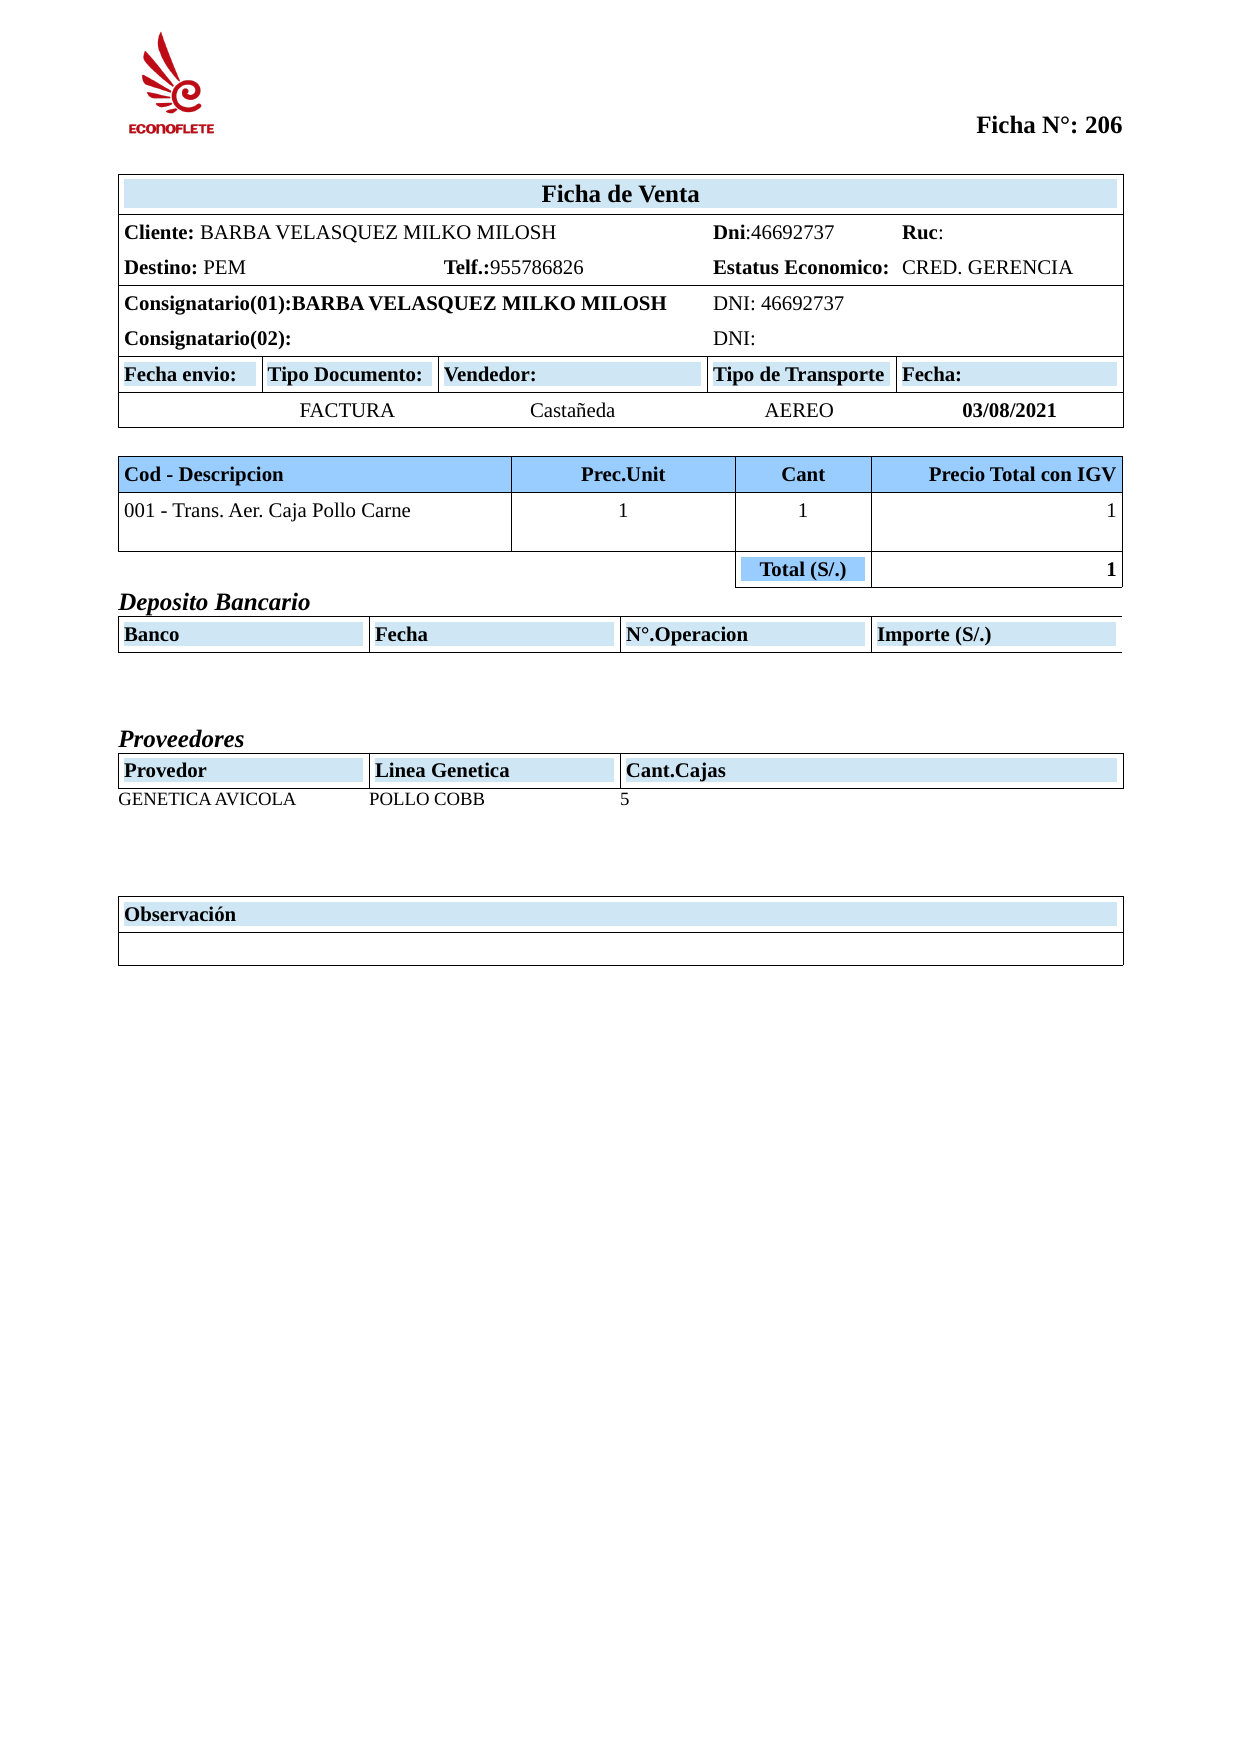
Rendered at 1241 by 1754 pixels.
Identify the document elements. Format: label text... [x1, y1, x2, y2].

table_cell [118, 853, 369, 874]
table_cell DNI: 46692737 [707, 286, 1123, 321]
table_cell POLLO COBB [369, 789, 620, 810]
table_cell [118, 653, 369, 676]
table_header Cant [736, 457, 871, 492]
table_cell [369, 875, 620, 896]
table_cell 5 [620, 789, 1123, 810]
text Proveedores [118, 724, 1122, 753]
table_header Precio Total con IGV [872, 457, 1122, 492]
table_cell [118, 831, 369, 853]
table_cell [118, 875, 369, 896]
table_cell 03/08/2021 [896, 393, 1123, 427]
table_header Fecha [370, 617, 620, 652]
table_cell [620, 810, 1123, 831]
table_cell [620, 700, 871, 724]
table_cell Consignatario(01):BARBA VELASQUEZ MILKO MILOSH [119, 286, 707, 321]
table_cell [118, 700, 369, 724]
text Deposito Bancario [118, 587, 1122, 616]
table_cell Dni:46692737 [707, 215, 896, 249]
table_header Banco [119, 617, 369, 652]
table_cell [620, 676, 871, 700]
table_cell [119, 933, 1123, 965]
table_cell [118, 810, 369, 831]
table_cell [871, 700, 1122, 724]
table_header Importe (S/.) [872, 617, 1122, 652]
table_cell 1 [872, 493, 1122, 551]
table_cell DNI: [707, 321, 1123, 356]
table_cell [871, 653, 1122, 676]
table_cell [369, 810, 620, 831]
table_header N°.Operacion [621, 617, 871, 652]
table_cell GENETICA AVICOLA [118, 789, 369, 810]
table_header Prec.Unit [512, 457, 735, 492]
table_cell [511, 552, 735, 587]
table_cell 1 [872, 552, 1122, 587]
table_header Cant.Cajas [621, 754, 1123, 788]
table_cell [369, 676, 620, 700]
table_cell Destino: PEM [119, 249, 438, 285]
table_cell [369, 853, 620, 874]
table_cell [620, 653, 871, 676]
table_cell Cliente: BARBA VELASQUEZ MILKO MILOSH [119, 215, 707, 249]
table_header Ficha de Venta [119, 175, 1123, 214]
table_cell FACTURA [262, 393, 438, 427]
table_header Provedor [119, 754, 369, 788]
table_cell Tipo de Transporte [708, 357, 896, 392]
table_cell Ruc: [896, 215, 1123, 249]
table_cell [118, 676, 369, 700]
table_cell [369, 831, 620, 853]
table_cell Castañeda [438, 393, 707, 427]
table_cell 001 - Trans. Aer. Caja Pollo Carne [119, 493, 511, 551]
table_cell [369, 700, 620, 724]
table_cell [369, 653, 620, 676]
table_cell Fecha envio: [119, 357, 262, 392]
table_cell 1 [512, 493, 735, 551]
table_cell CRED. GERENCIA [896, 249, 1123, 285]
table_header Linea Genetica [370, 754, 620, 788]
table_cell [118, 552, 511, 587]
table_cell [620, 853, 1123, 874]
picture [118, 31, 225, 134]
table_cell AEREO [707, 393, 896, 427]
table_cell Total (S/.) [736, 552, 871, 587]
table_cell [119, 393, 262, 427]
table_cell [620, 875, 1123, 896]
table_cell 1 [736, 493, 871, 551]
table_cell Consignatario(02): [119, 321, 707, 356]
table_cell Telf.:955786826 [438, 249, 707, 285]
table_cell [871, 676, 1122, 700]
table_cell Tipo Documento: [263, 357, 438, 392]
table_cell [620, 831, 1123, 853]
table_header Cod - Descripcion [119, 457, 511, 492]
table_cell Estatus Economico: [707, 249, 896, 285]
table_cell Fecha: [897, 357, 1123, 392]
table_cell Vendedor: [439, 357, 707, 392]
table_header Observación [119, 897, 1123, 932]
